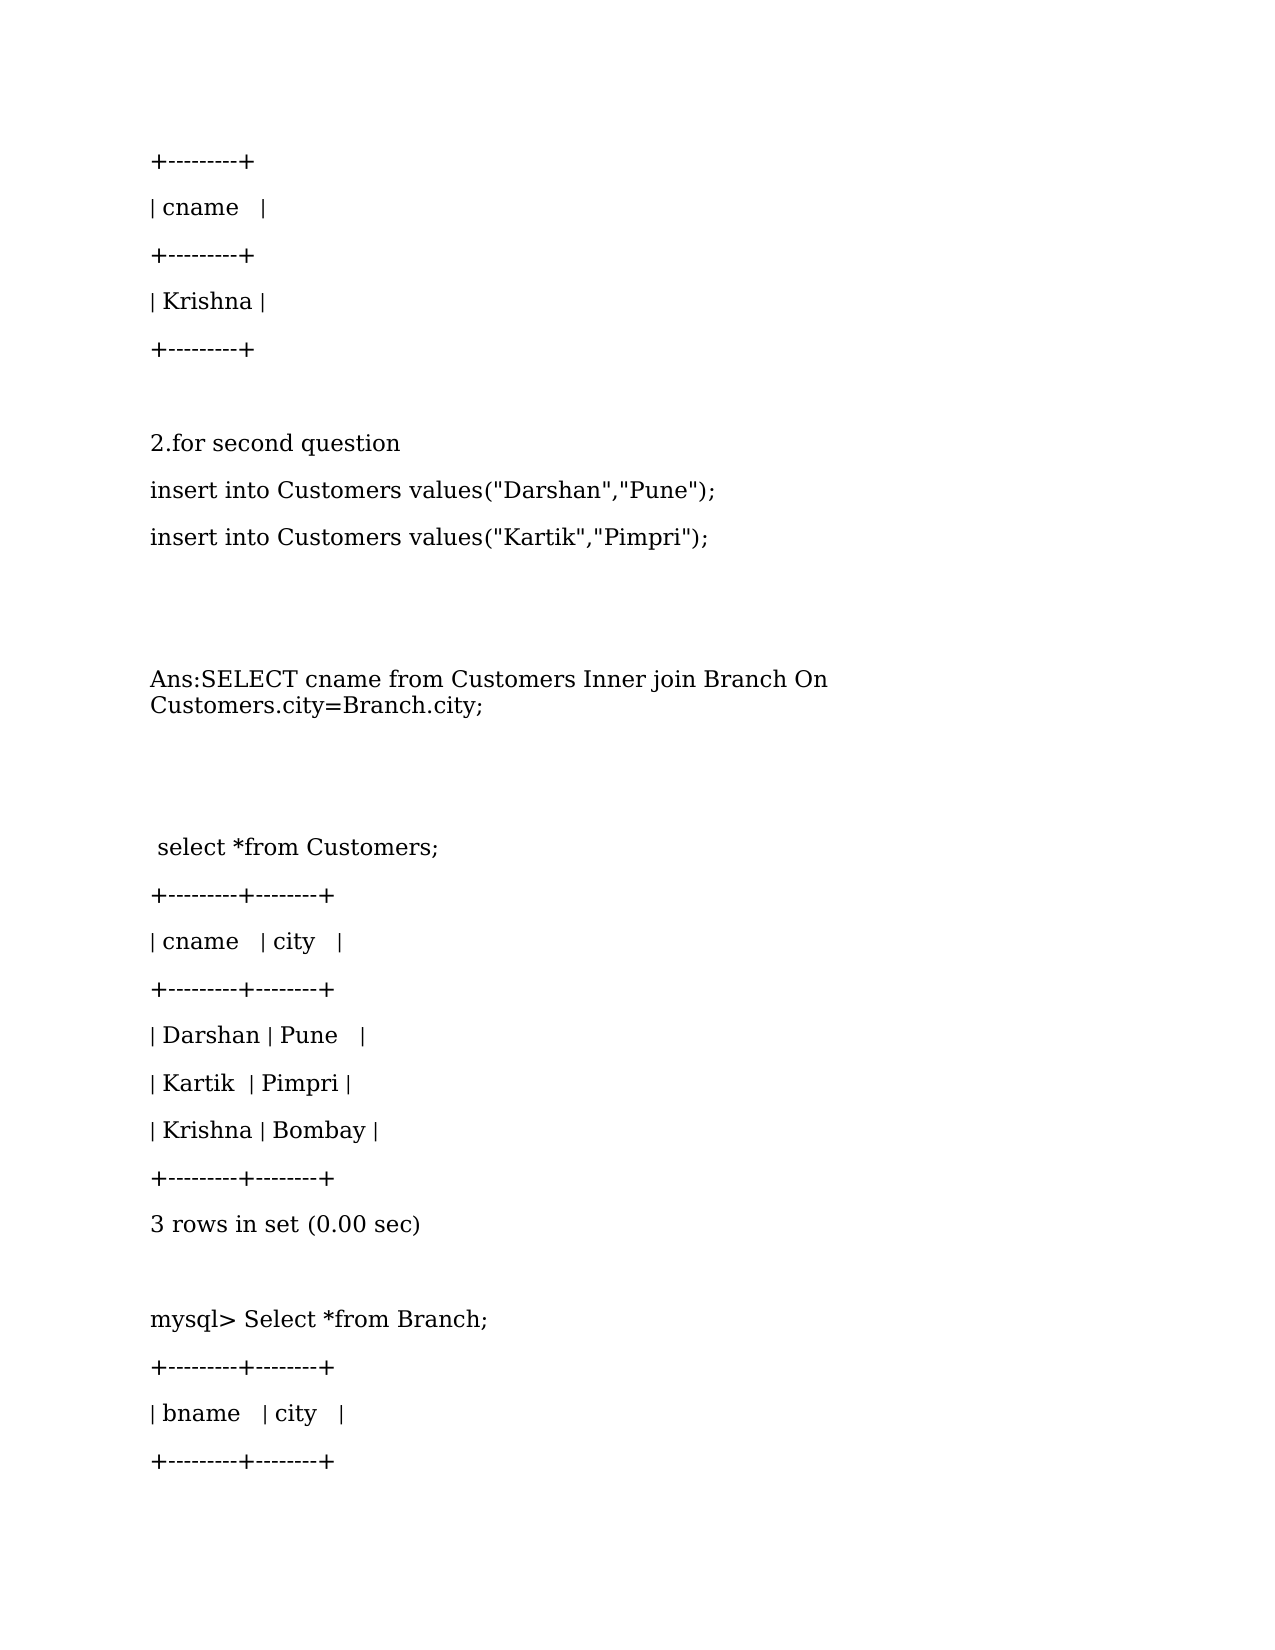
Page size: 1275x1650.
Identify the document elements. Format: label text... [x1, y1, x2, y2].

text | cname | [150, 197, 1125, 220]
text +---------+--------+ [150, 1356, 1125, 1379]
text | cname | city | [150, 931, 1125, 954]
text mysql> Select *from Branch; [150, 1309, 1125, 1332]
text Ans:SELECT cname from Customers Inner join Branch On Customers.city=Branch.city; [150, 669, 1125, 718]
text | Krishna | [150, 292, 1125, 314]
text +---------+--------+ [150, 1450, 1125, 1473]
text insert into Customers values("Darshan","Pune"); [150, 480, 1125, 503]
text | Krishna | Bombay | [150, 1120, 1125, 1143]
text | Darshan | Pune | [150, 1026, 1125, 1049]
text +---------+--------+ [150, 884, 1125, 907]
text 3 rows in set (0.00 sec) [150, 1214, 1125, 1237]
text insert into Customers values("Kartik","Pimpri"); [150, 527, 1125, 550]
text +---------+ [150, 244, 1125, 267]
text select *from Customers; [150, 837, 1125, 860]
text | bname | city | [150, 1403, 1125, 1426]
text +---------+ [150, 339, 1125, 362]
text 2.for second question [150, 433, 1125, 456]
text | Kartik | Pimpri | [150, 1073, 1125, 1096]
text +---------+ [150, 150, 1125, 173]
text +---------+--------+ [150, 1167, 1125, 1190]
text +---------+--------+ [150, 978, 1125, 1001]
